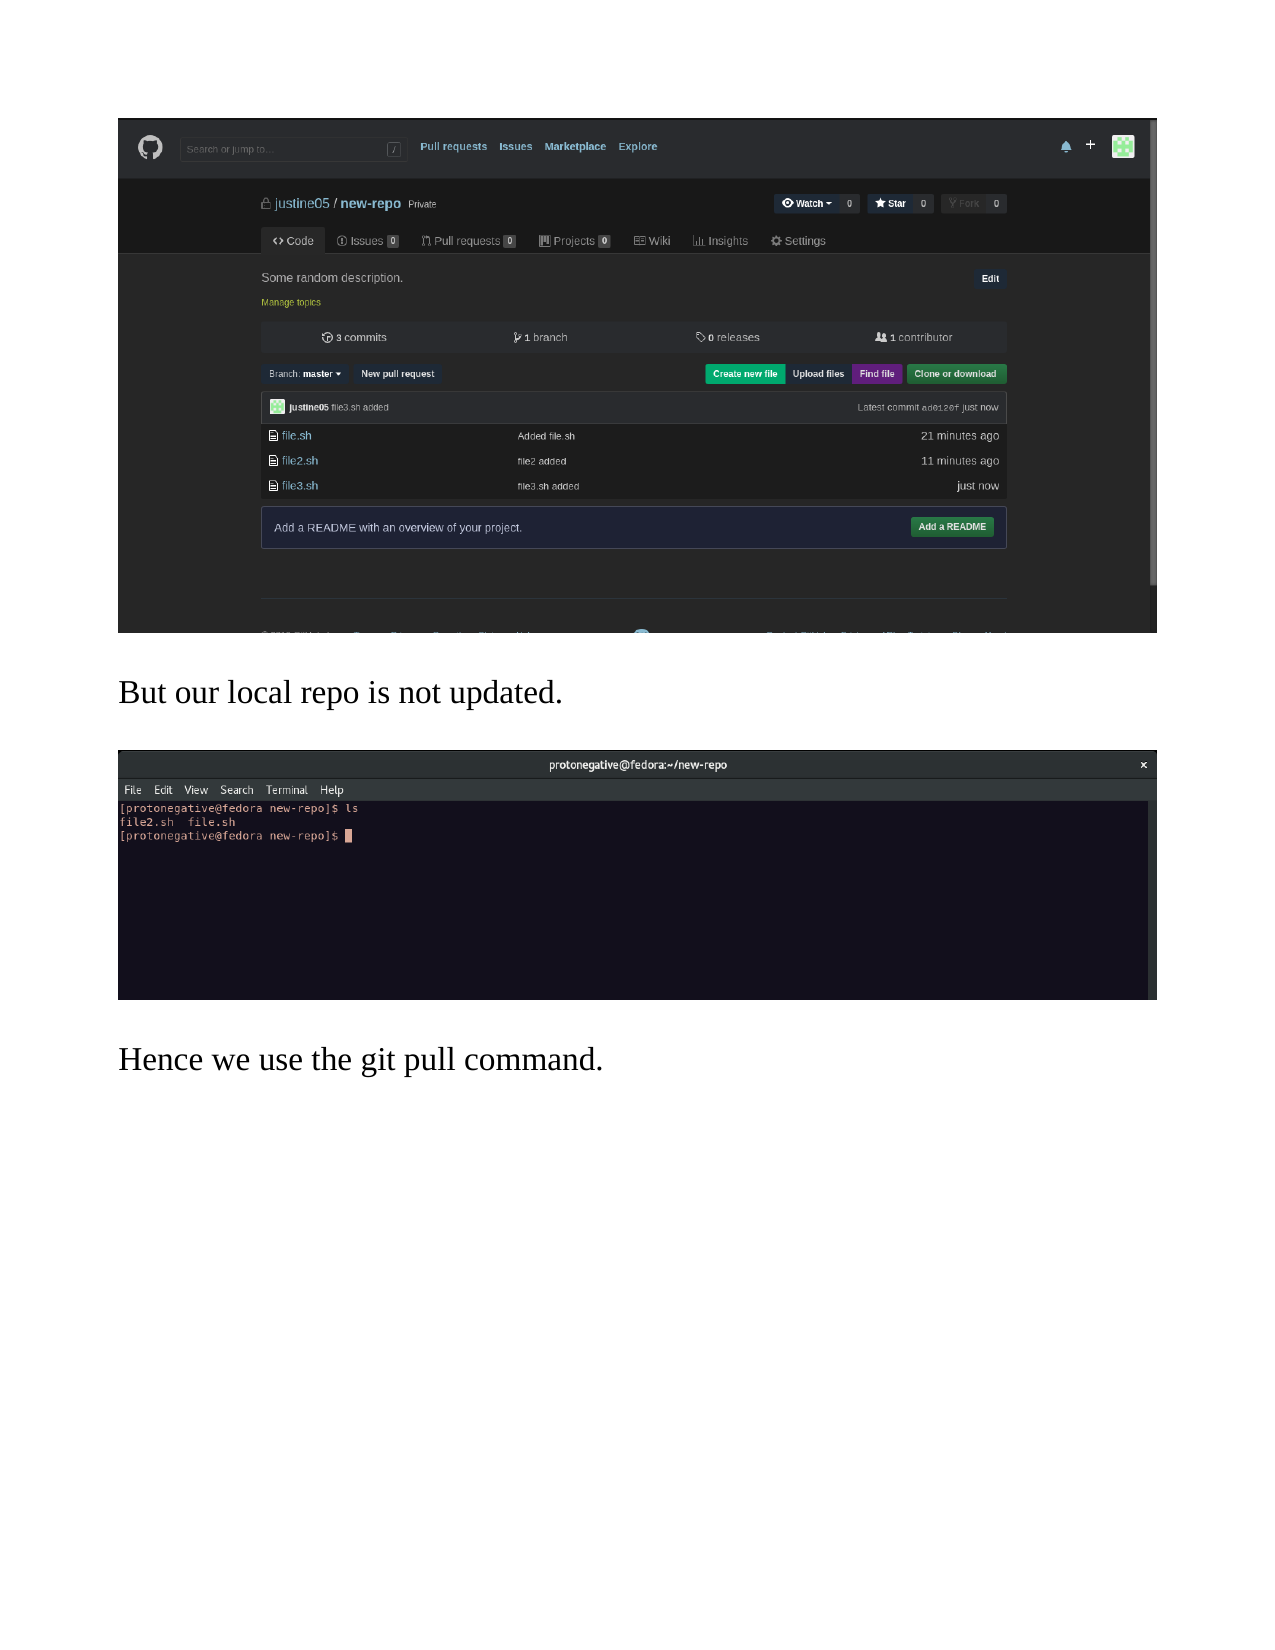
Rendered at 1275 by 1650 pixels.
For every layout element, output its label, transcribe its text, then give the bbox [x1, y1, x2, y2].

picture [118, 750, 1157, 1000]
text Hence we use the git pull command. [118, 1040, 1157, 1078]
text But our local repo is not updated. [118, 673, 1157, 711]
picture [118, 118, 1157, 633]
